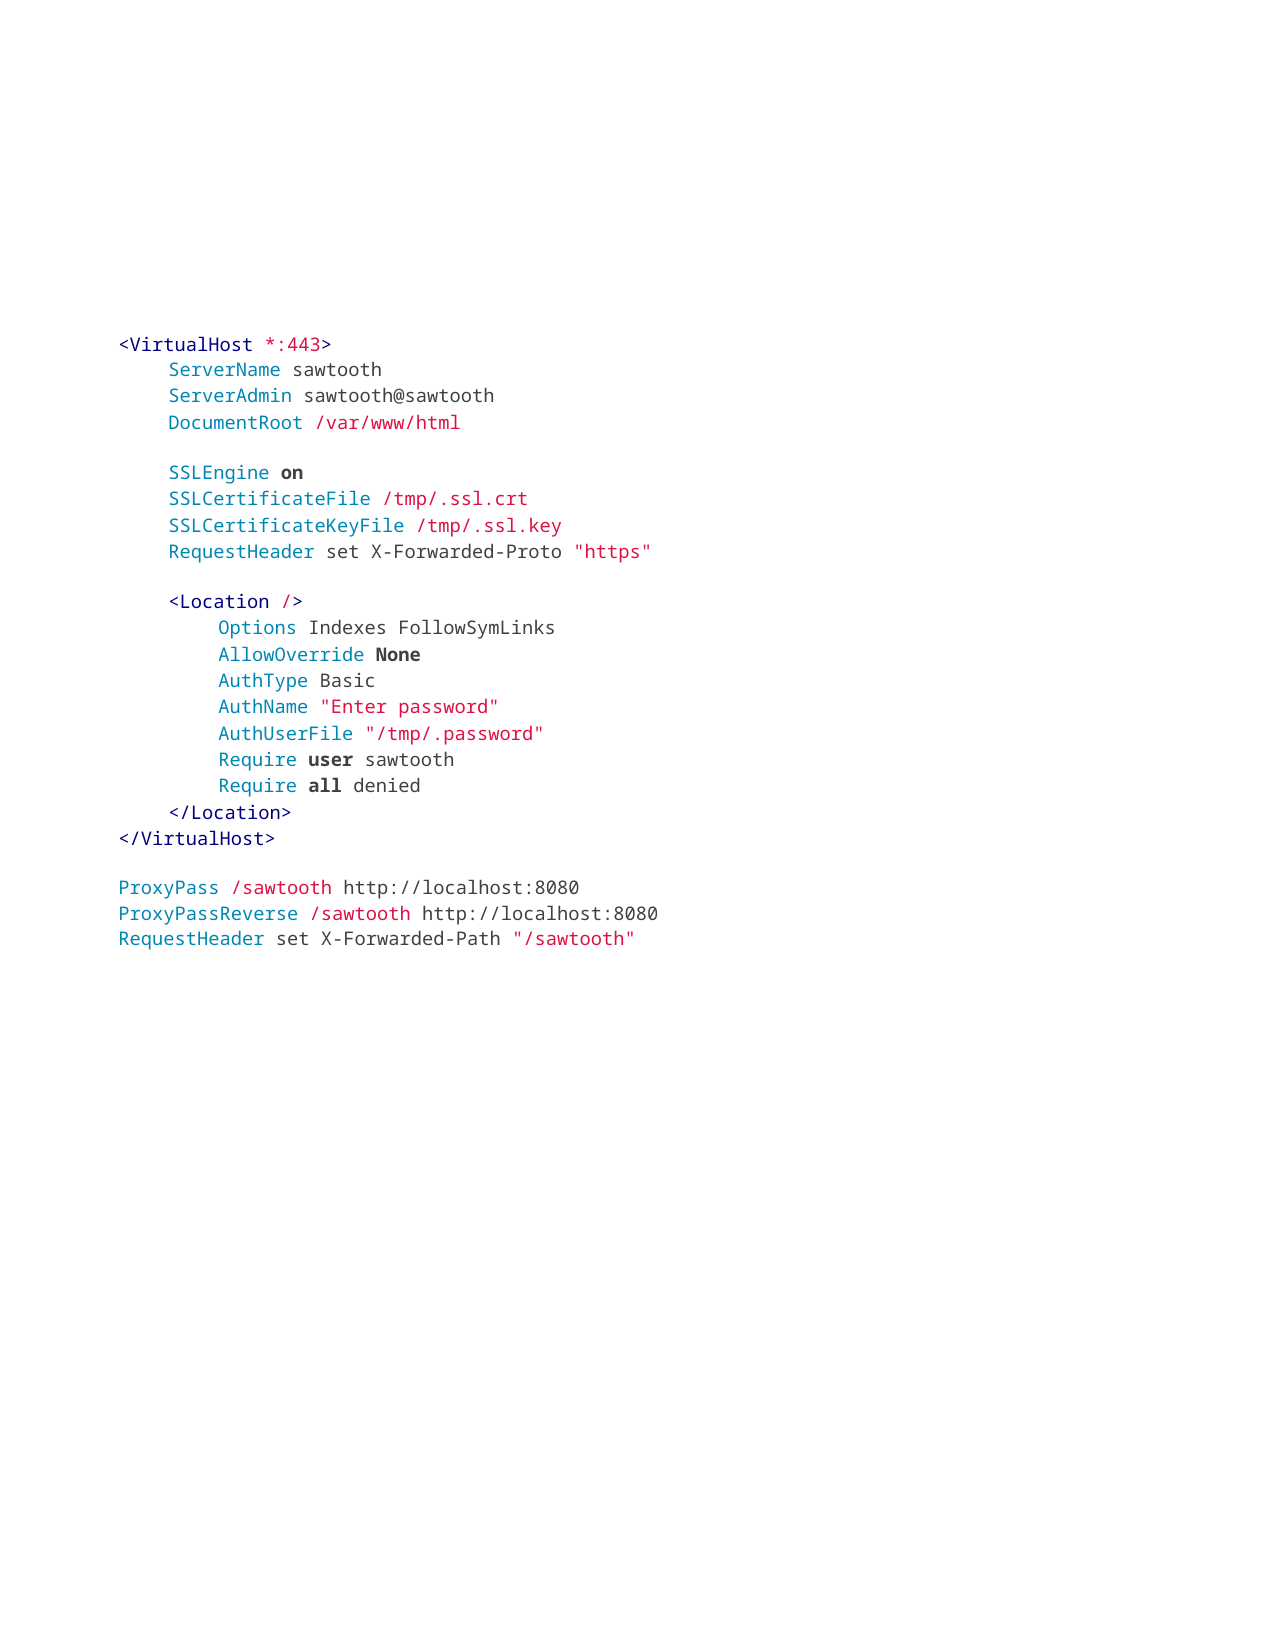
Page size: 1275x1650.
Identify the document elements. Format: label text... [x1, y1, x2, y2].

text DocumentRoot /var/www/html [118, 409, 1157, 436]
text AuthType Basic [118, 667, 1157, 694]
text </Location> [118, 799, 1157, 825]
text Require user sawtooth [118, 746, 1157, 773]
text ProxyPass /sawtooth http://localhost:8080 [118, 874, 1157, 900]
text SSLEngine on [118, 459, 1157, 486]
text <Location /> [118, 588, 1157, 614]
text AuthName "Enter password" [118, 694, 1157, 720]
text ServerName sawtooth [118, 356, 1157, 383]
text Require all denied [118, 773, 1157, 799]
text </VirtualHost> [118, 825, 1157, 851]
text ProxyPassReverse /sawtooth http://localhost:8080 [118, 900, 1157, 926]
text RequestHeader set X-Forwarded-Path "/sawtooth" [118, 926, 1157, 951]
text <VirtualHost *:443> [118, 331, 1157, 356]
text RequestHeader set X-Forwarded-Proto "https" [118, 538, 1157, 564]
text AllowOverride None [118, 641, 1157, 667]
text AuthUserFile "/tmp/.password" [118, 720, 1157, 746]
text SSLCertificateKeyFile /tmp/.ssl.key [118, 512, 1157, 538]
text SSLCertificateFile /tmp/.ssl.crt [118, 486, 1157, 512]
text Options Indexes FollowSymLinks [118, 614, 1157, 641]
text ServerAdmin sawtooth@sawtooth [118, 383, 1157, 409]
